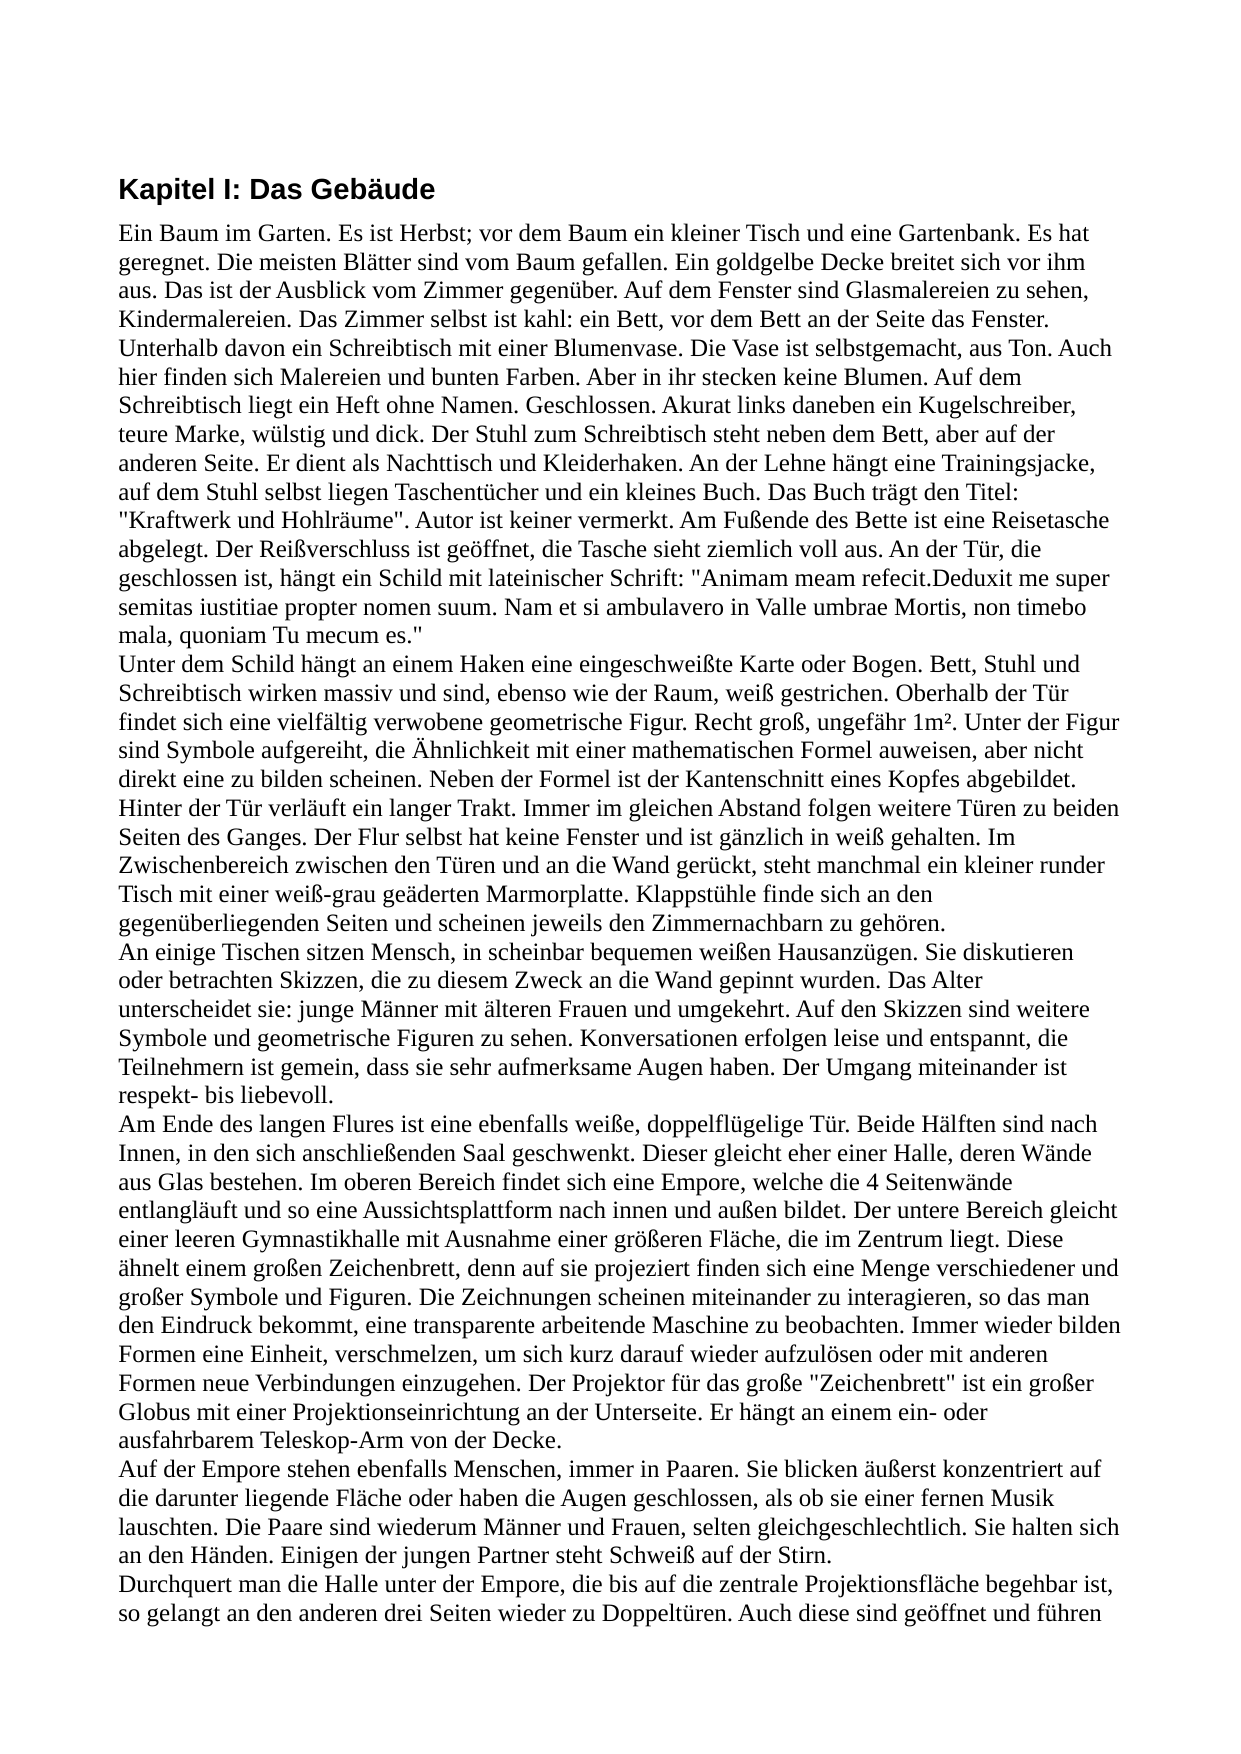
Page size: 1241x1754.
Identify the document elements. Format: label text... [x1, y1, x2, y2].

text Durchquert man die Halle unter der Empore, die bis auf die zentrale Projektionsfläche begehbar ist, so gelangt an den anderen drei Seiten wieder zu Doppeltüren. Auch diese sind geöffnet und führen [118, 1569, 1122, 1627]
text Ein Baum im Garten. Es ist Herbst; vor dem Baum ein kleiner Tisch und eine Gartenbank. Es hat geregnet. Die meisten Blätter sind vom Baum gefallen. Ein goldgelbe Decke breitet sich vor ihm aus. Das ist der Ausblick vom Zimmer gegenüber. Auf dem Fenster sind Glasmalereien zu sehen, Kindermalereien. Das Zimmer selbst ist kahl: ein Bett, vor dem Bett an der Seite das Fenster. Unterhalb davon ein Schreibtisch mit einer Blumenvase. Die Vase ist selbstgemacht, aus Ton. Auch hier finden sich Malereien und bunten Farben. Aber in ihr stecken keine Blumen. Auf dem Schreibtisch liegt ein Heft ohne Namen. Geschlossen. Akurat links daneben ein Kugelschreiber, teure Marke, wülstig und dick. Der Stuhl zum Schreibtisch steht neben dem Bett, aber auf der anderen Seite. Er dient als Nachttisch und Kleiderhaken. An der Lehne hängt eine Trainingsjacke, auf dem Stuhl selbst liegen Taschentücher und ein kleines Buch. Das Buch trägt den Titel: "Kraftwerk und Hohlräume". Autor ist keiner vermerkt. Am Fußende des Bette ist eine Reisetasche abgelegt. Der Reißverschluss ist geöffnet, die Tasche sieht ziemlich voll aus. An der Tür, die geschlossen ist, hängt ein Schild mit lateinischer Schrift: "Animam meam refecit.Deduxit me super semitas iustitiae propter nomen suum. Nam et si ambulavero in Valle umbrae Mortis, non timebo mala, quoniam Tu mecum es." [118, 218, 1122, 649]
text Unter dem Schild hängt an einem Haken eine eingeschweißte Karte oder Bogen. Bett, Stuhl und Schreibtisch wirken massiv und sind, ebenso wie der Raum, weiß gestrichen. Oberhalb der Tür findet sich eine vielfältig verwobene geometrische Figur. Recht groß, ungefähr 1m². Unter der Figur sind Symbole aufgereiht, die Ähnlichkeit mit einer mathematischen Formel auweisen, aber nicht direkt eine zu bilden scheinen. Neben der Formel ist der Kantenschnitt eines Kopfes abgebildet. [118, 649, 1122, 793]
text Am Ende des langen Flures ist eine ebenfalls weiße, doppelflügelige Tür. Beide Hälften sind nach Innen, in den sich anschließenden Saal geschwenkt. Dieser gleicht eher einer Halle, deren Wände aus Glas bestehen. Im oberen Bereich findet sich eine Empore, welche die 4 Seitenwände entlangläuft und so eine Aussichtsplattform nach innen und außen bildet. Der untere Bereich gleicht einer leeren Gymnastikhalle mit Ausnahme einer größeren Fläche, die im Zentrum liegt. Diese ähnelt einem großen Zeichenbrett, denn auf sie projeziert finden sich eine Menge verschiedener und großer Symbole und Figuren. Die Zeichnungen scheinen miteinander zu interagieren, so das man den Eindruck bekommt, eine transparente arbeitende Maschine zu beobachten. Immer wieder bilden Formen eine Einheit, verschmelzen, um sich kurz darauf wieder aufzulösen oder mit anderen Formen neue Verbindungen einzugehen. Der Projektor für das große "Zeichenbrett" ist ein großer Globus mit einer Projektionseinrichtung an der Unterseite. Er hängt an einem ein- oder ausfahrbarem Teleskop-Arm von der Decke. [118, 1109, 1122, 1454]
text An einige Tischen sitzen Mensch, in scheinbar bequemen weißen Hausanzügen. Sie diskutieren oder betrachten Skizzen, die zu diesem Zweck an die Wand gepinnt wurden. Das Alter unterscheidet sie: junge Männer mit älteren Frauen und umgekehrt. Auf den Skizzen sind weitere Symbole und geometrische Figuren zu sehen. Konversationen erfolgen leise und entspannt, die Teilnehmern ist gemein, dass sie sehr aufmerksame Augen haben. Der Umgang miteinander ist respekt- bis liebevoll. [118, 937, 1122, 1109]
text Auf der Empore stehen ebenfalls Menschen, immer in Paaren. Sie blicken äußerst konzentriert auf die darunter liegende Fläche oder haben die Augen geschlossen, als ob sie einer fernen Musik lauschten. Die Paare sind wiederum Männer und Frauen, selten gleichgeschlechtlich. Sie halten sich an den Händen. Einigen der jungen Partner steht Schweiß auf der Stirn. [118, 1454, 1122, 1569]
subtitle Kapitel I: Das Gebäude [118, 172, 1122, 205]
text Hinter der Tür verläuft ein langer Trakt. Immer im gleichen Abstand folgen weitere Türen zu beiden Seiten des Ganges. Der Flur selbst hat keine Fenster und ist gänzlich in weiß gehalten. Im Zwischenbereich zwischen den Türen und an die Wand gerückt, steht manchmal ein kleiner runder Tisch mit einer weiß-grau geäderten Marmorplatte. Klappstühle finde sich an den gegenüberliegenden Seiten und scheinen jeweils den Zimmernachbarn zu gehören. [118, 793, 1122, 937]
